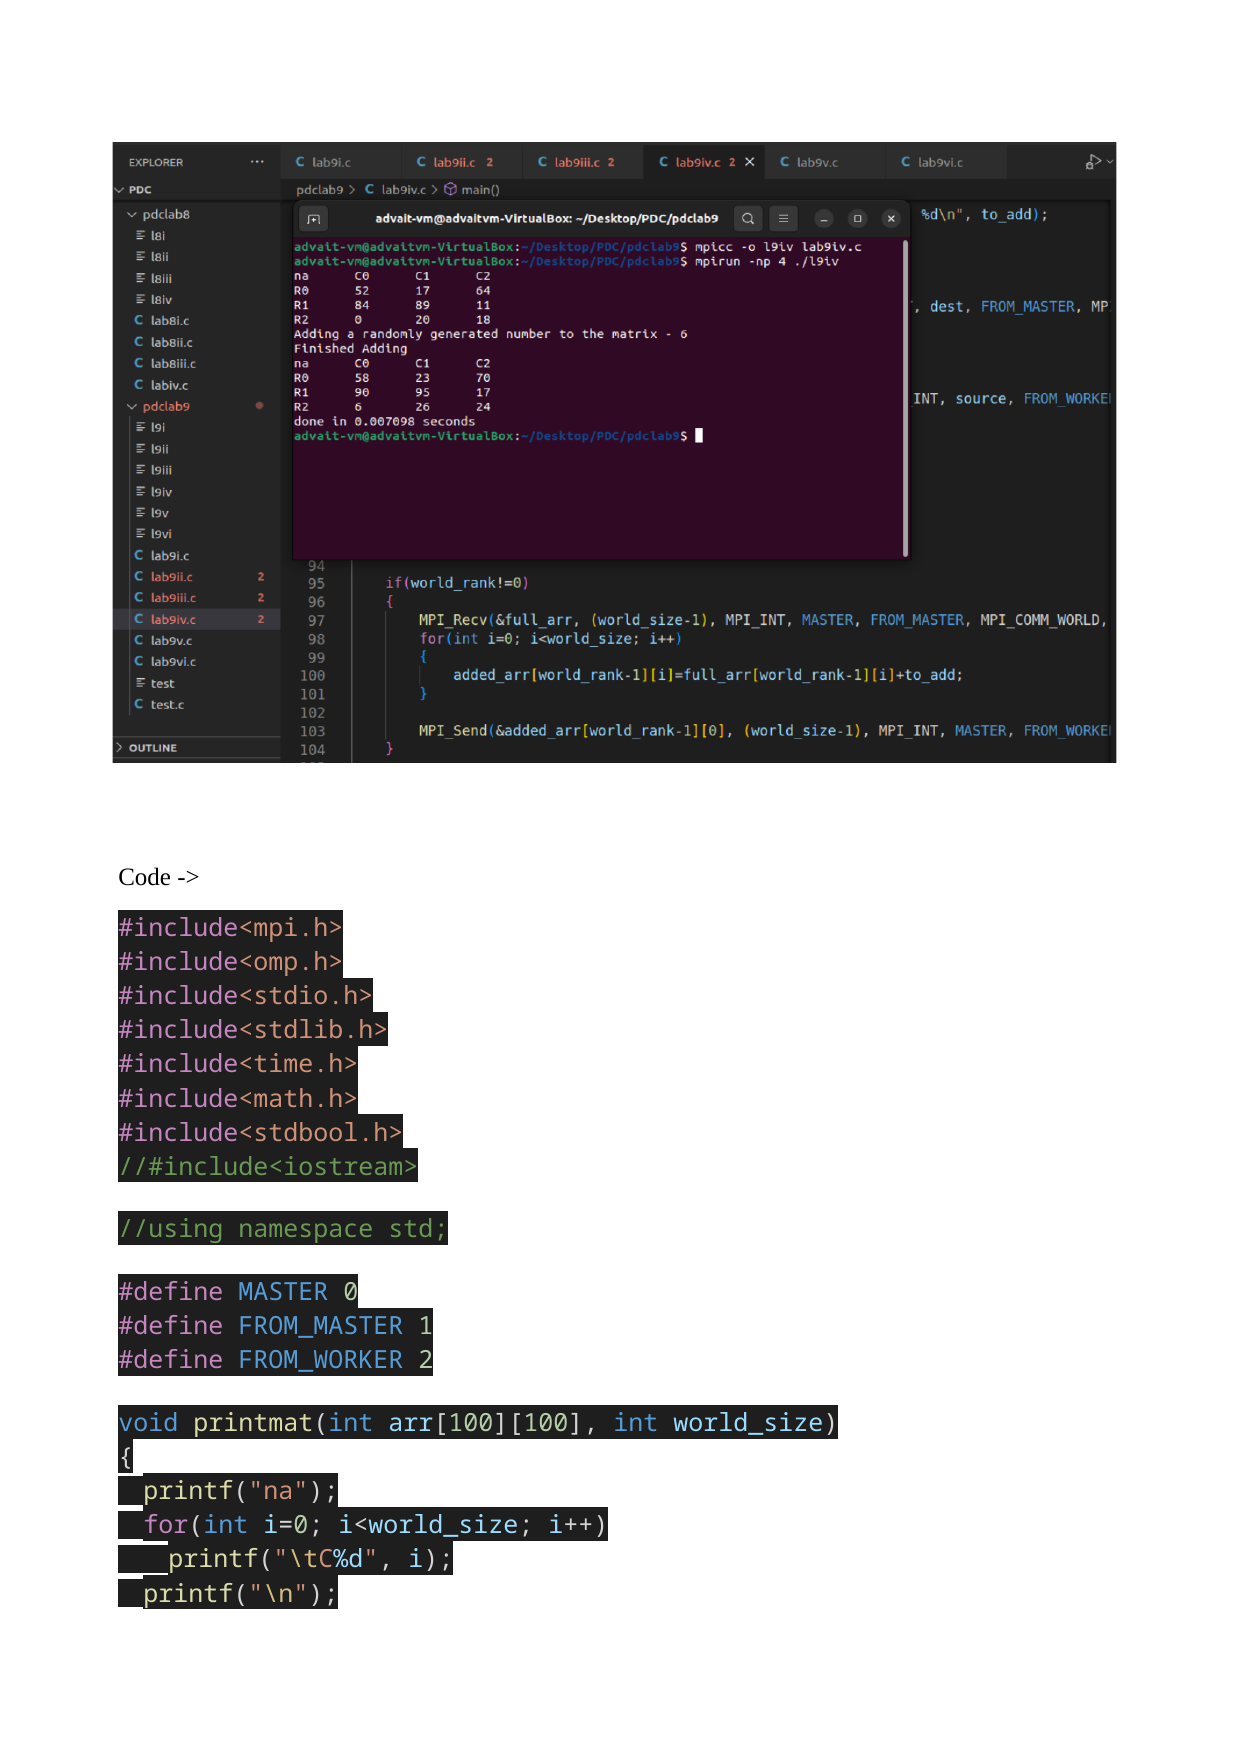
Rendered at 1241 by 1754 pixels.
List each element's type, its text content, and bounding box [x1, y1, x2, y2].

text Code -> [118, 862, 1122, 891]
text #define FROM_WORKER 2 [118, 1342, 1122, 1376]
text #include<math.h> [118, 1080, 1122, 1114]
text #define MASTER 0 [118, 1274, 1122, 1308]
text printf("na"); [118, 1473, 1122, 1507]
text { [118, 1439, 1122, 1473]
text #include<stdlib.h> [118, 1012, 1122, 1046]
text for(int i=0; i<world_size; i++) [118, 1507, 1122, 1541]
text //using namespace std; [118, 1211, 1122, 1245]
text printf("\n"); [118, 1575, 1122, 1609]
text #include<stdbool.h> [118, 1114, 1122, 1148]
text printf("\tC%d", i); [118, 1541, 1122, 1575]
text #include<stdio.h> [118, 978, 1122, 1012]
text #define FROM_MASTER 1 [118, 1308, 1122, 1342]
text void printmat(int arr[100][100], int world_size) [118, 1405, 1122, 1439]
picture [112, 142, 1117, 763]
text #include<time.h> [118, 1046, 1122, 1080]
text //#include<iostream> [118, 1148, 1122, 1182]
text #include<omp.h> [118, 944, 1122, 978]
text #include<mpi.h> [118, 910, 1122, 944]
